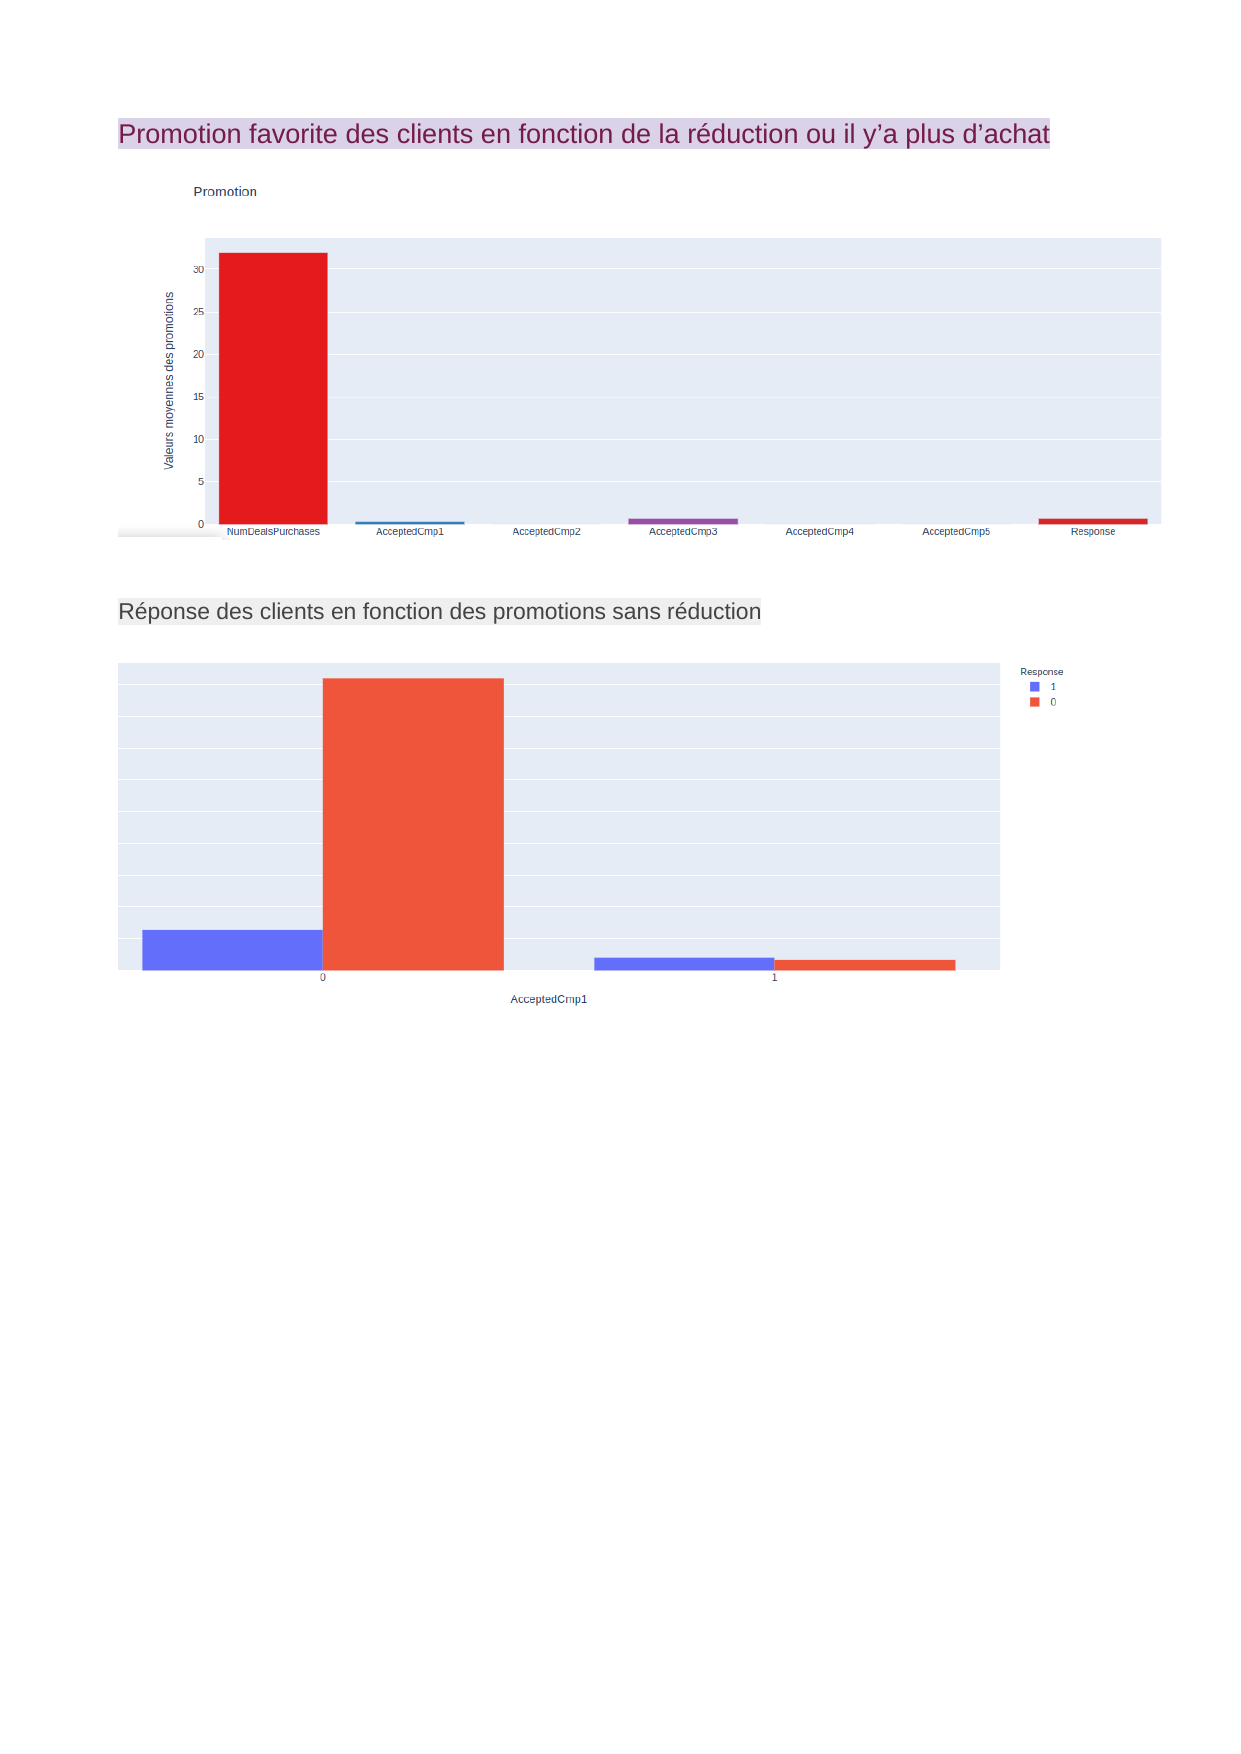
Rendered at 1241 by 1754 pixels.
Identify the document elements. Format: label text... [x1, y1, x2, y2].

text Réponse des clients en fonction des promotions sans réduction [118, 598, 1122, 625]
picture [118, 160, 1181, 540]
text Promotion favorite des clients en fonction de la réduction ou il y’a plus d’achat [118, 118, 1122, 160]
picture [118, 634, 1064, 1013]
